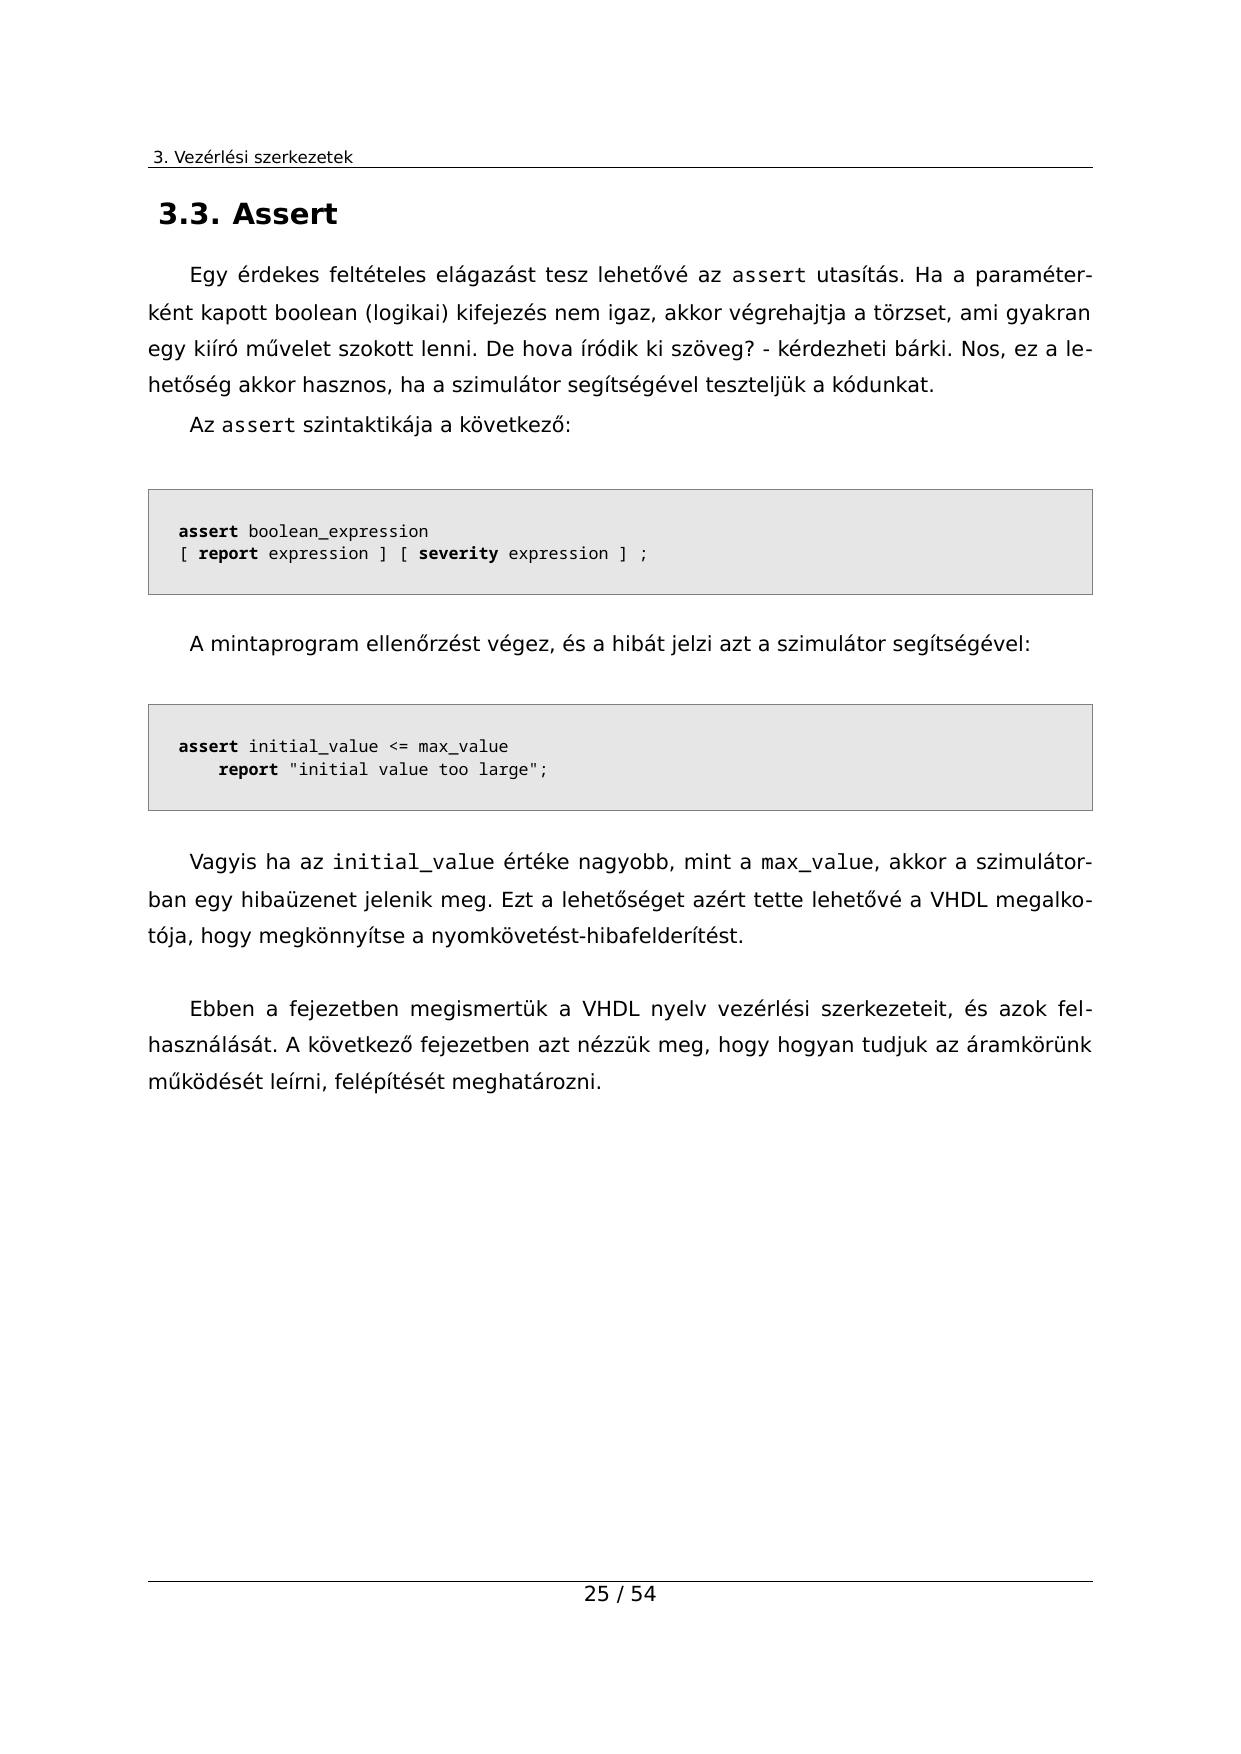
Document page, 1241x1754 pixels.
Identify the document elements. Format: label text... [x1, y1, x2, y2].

text A mintaprogram ellenőrzést végez, és a hibát jelzi azt a szimulátor segítségével: [148, 632, 1093, 656]
text Az assert szintaktikája a következő: [148, 410, 1093, 438]
text assert boolean_expression [149, 490, 1092, 511]
subtitle Assert [148, 197, 1093, 231]
text Egy érdekes feltételes elágazást tesz lehetővé az assert utasítás. Ha a paraméter­ként kapott boolean (logikai) kifejezés nem igaz, akkor végrehajtja a törzset, ami gyakran egy kiíró művelet szokott lenni. De hova íródik ki szöveg? - kérdezheti bárki. Nos, ez a le­hetőség akkor hasznos, ha a szimulátor segítségével teszteljük a kódunkat. [148, 260, 1093, 398]
text assert initial_value <= max_value [149, 705, 1092, 727]
text report "initial value too large"; [149, 727, 1092, 810]
text Vagyis ha az initial_value értéke nagyobb, mint a max_value, akkor a szimulátor­ban egy hibaüzenet jelenik meg. Ezt a lehetőséget azért tette lehetővé a VHDL megalko­tója, hogy megkönnyítse a nyomkövetést-hibafelderítést. [148, 847, 1093, 948]
text [ report expression ] [ severity expression ] ; [149, 511, 1092, 594]
text Ebben a fejezetben megismertük a VHDL nyelv vezérlési szerkezeteit, és azok fel­használását. A következő fejezetben azt nézzük meg, hogy hogyan tudjuk az áramkörünk működését leírni, felépítését meghatározni. [148, 997, 1093, 1094]
